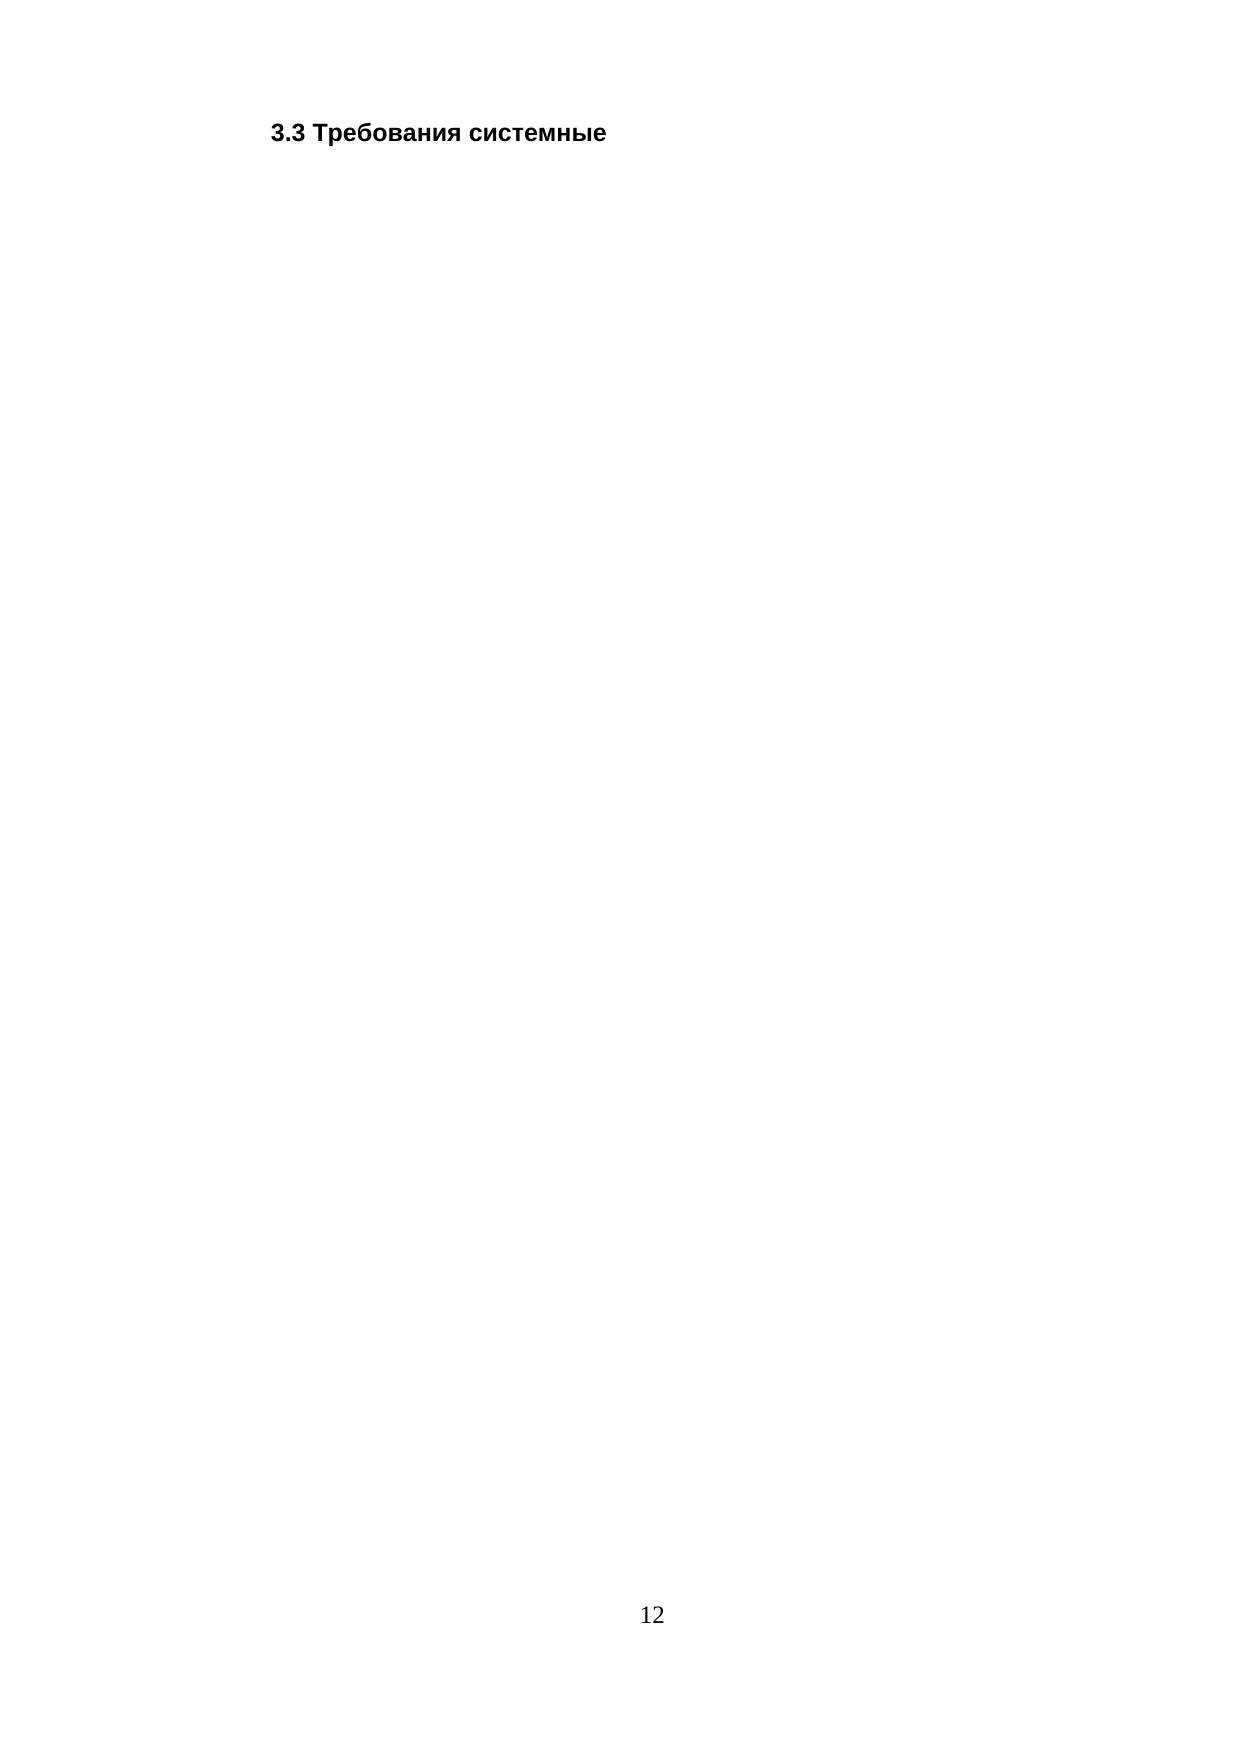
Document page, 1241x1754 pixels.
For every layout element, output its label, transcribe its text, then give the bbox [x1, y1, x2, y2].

subtitle Требования системные [182, 118, 1122, 147]
